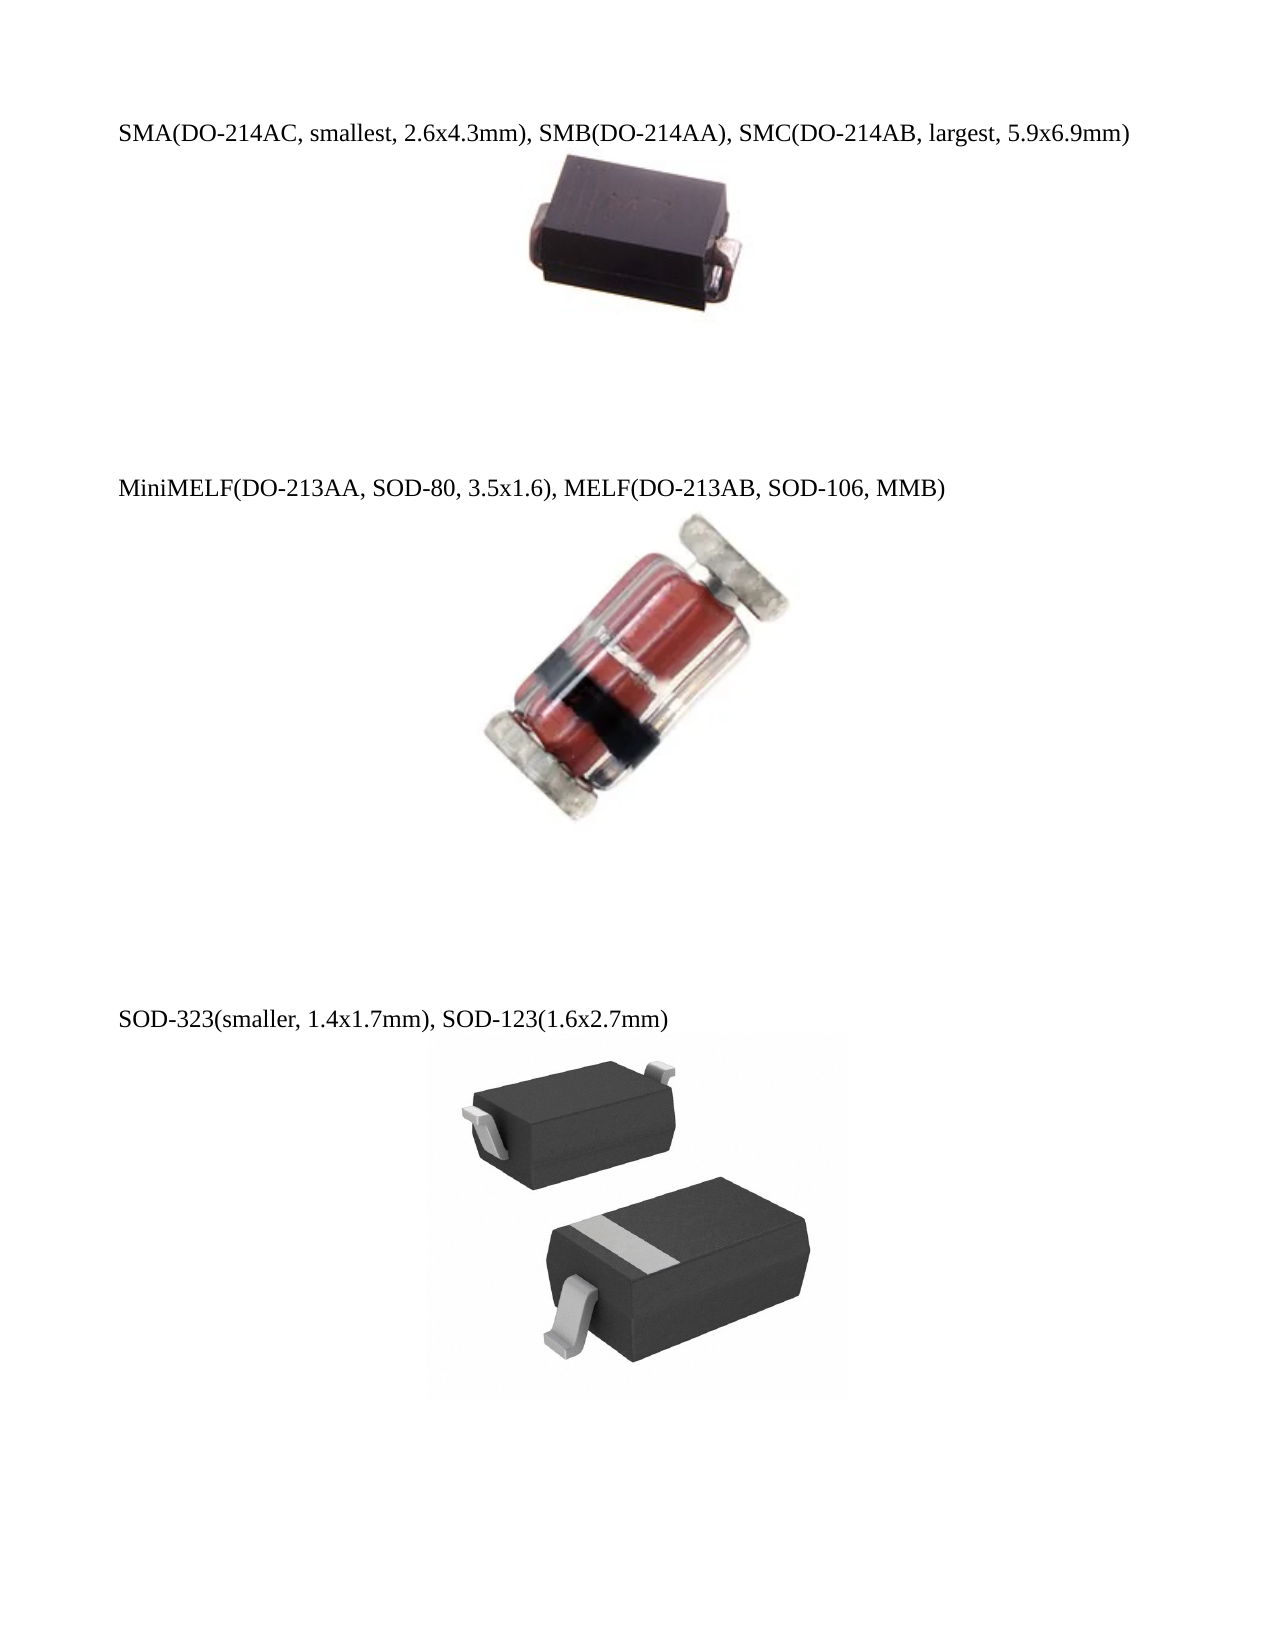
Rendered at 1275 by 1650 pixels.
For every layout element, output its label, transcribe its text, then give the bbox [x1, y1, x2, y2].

text SOD-323(smaller, 1.4x1.7mm), SOD-123(1.6x2.7mm) [118, 1004, 1157, 1033]
picture [520, 146, 755, 330]
picture [426, 1033, 849, 1401]
text MiniMELF(DO-213AA, SOD-80, 3.5x1.6), MELF(DO-213AB, SOD-106, MMB) [118, 473, 1157, 502]
picture [474, 502, 801, 832]
text SMA(DO-214AC, smallest, 2.6x4.3mm), SMB(DO-214AA), SMC(DO-214AB, largest, 5.9x6.9mm) [118, 118, 1157, 147]
